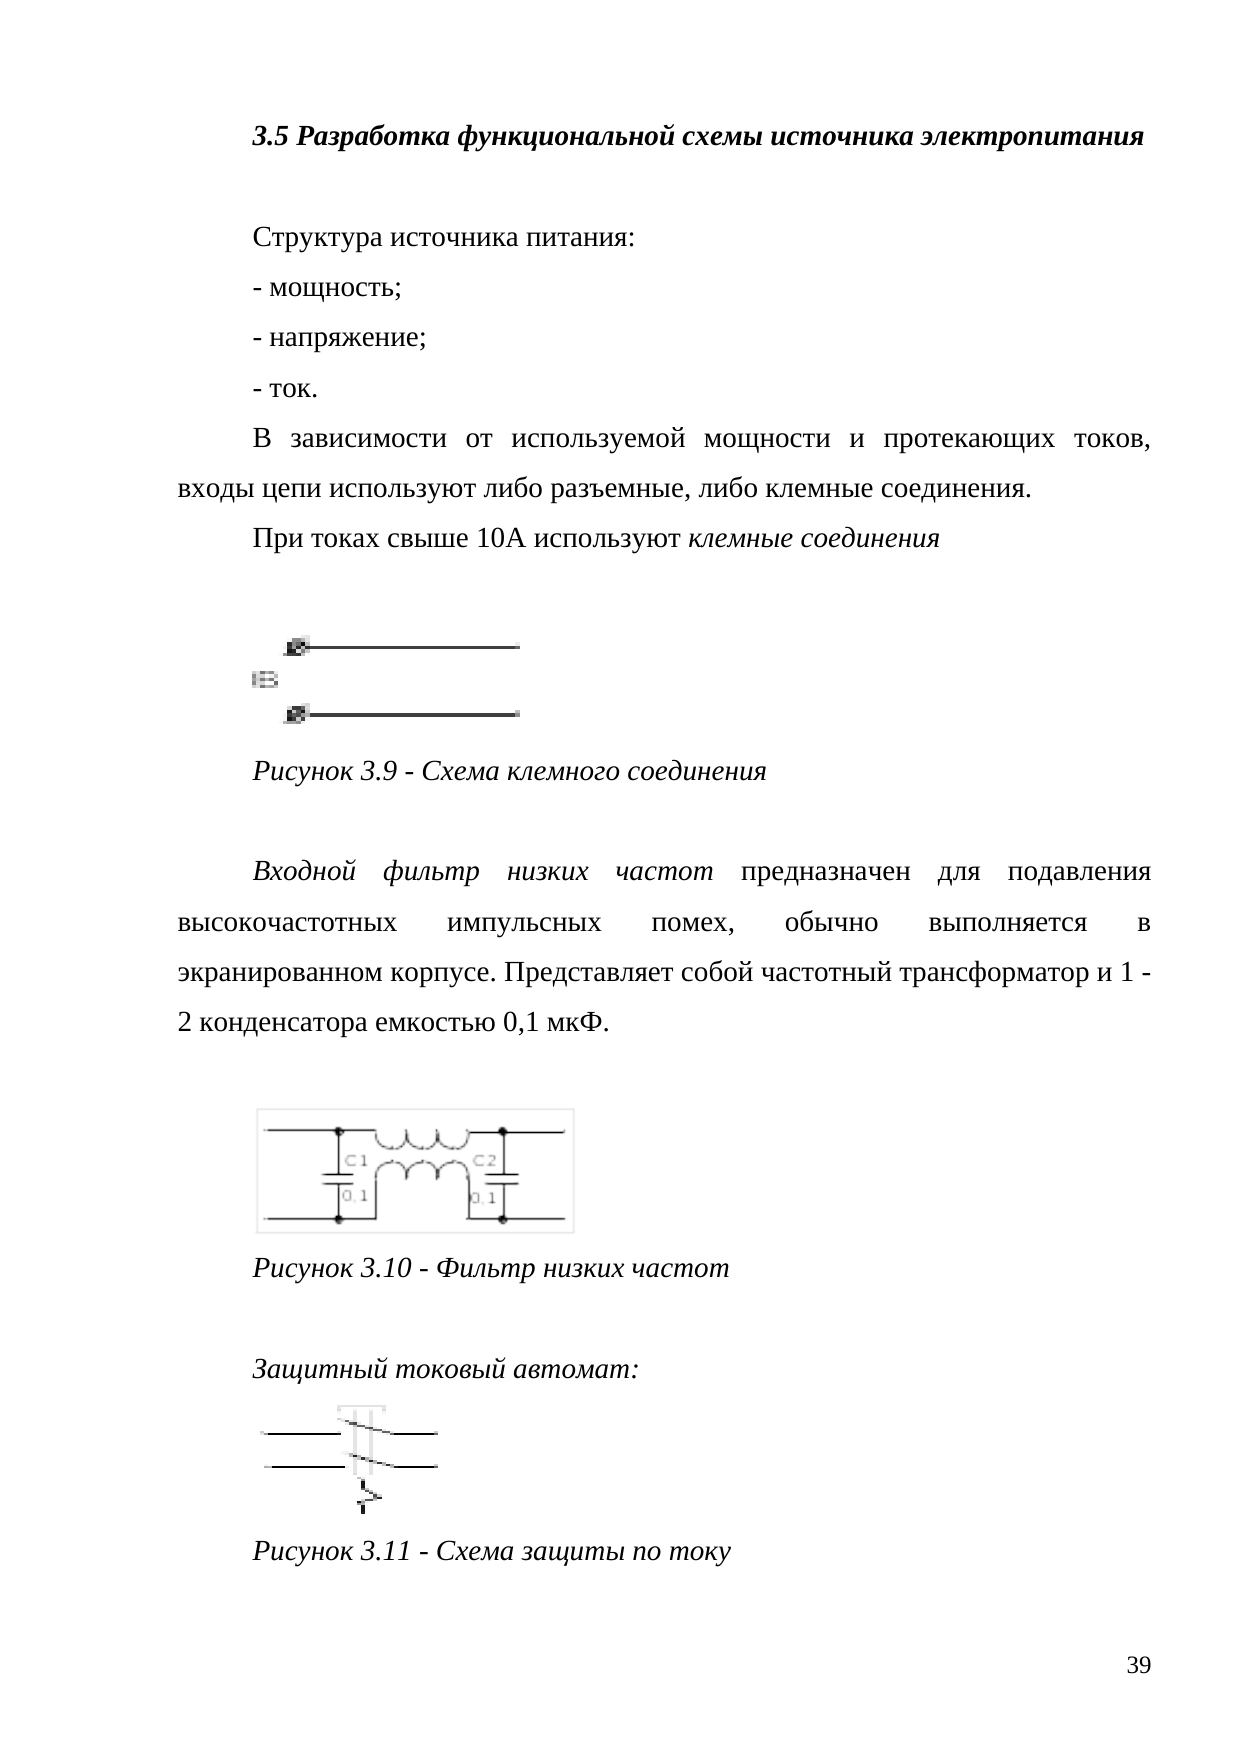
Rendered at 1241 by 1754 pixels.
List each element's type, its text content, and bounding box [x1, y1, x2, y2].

text В зависимости от используемой мощности и протекающих токов, входы цепи используют либо разъемные, либо клемные соединения. [177, 420, 1152, 504]
text Рисунок 3.9 - Схема клемного соединения [177, 753, 1152, 786]
text - напряжение; [177, 319, 1152, 353]
text Рисунок 3.11 - Схема защиты по току [177, 1533, 1152, 1567]
text Защитный токовый автомат: [177, 1351, 1152, 1385]
text Структура источника питания: [177, 219, 1152, 252]
text Рисунок 3.10 - Фильтр низких частот [177, 1251, 1152, 1284]
subtitle 3.5 Разработка функциональной схемы источника электропитания [177, 118, 1152, 152]
text При токах свыше 10А используют клемные соединения [177, 521, 1152, 554]
text - ток. [177, 370, 1152, 403]
text - мощность; [177, 269, 1152, 303]
text Входной фильтр низких частот предназначен для подавления высокочастотных импульсных помех, обычно выполняется в экранированном корпусе. Представляет собой частотный трансформатор и 1 - 2 конденсатора емкостью 0,1 мкФ. [177, 853, 1152, 1038]
